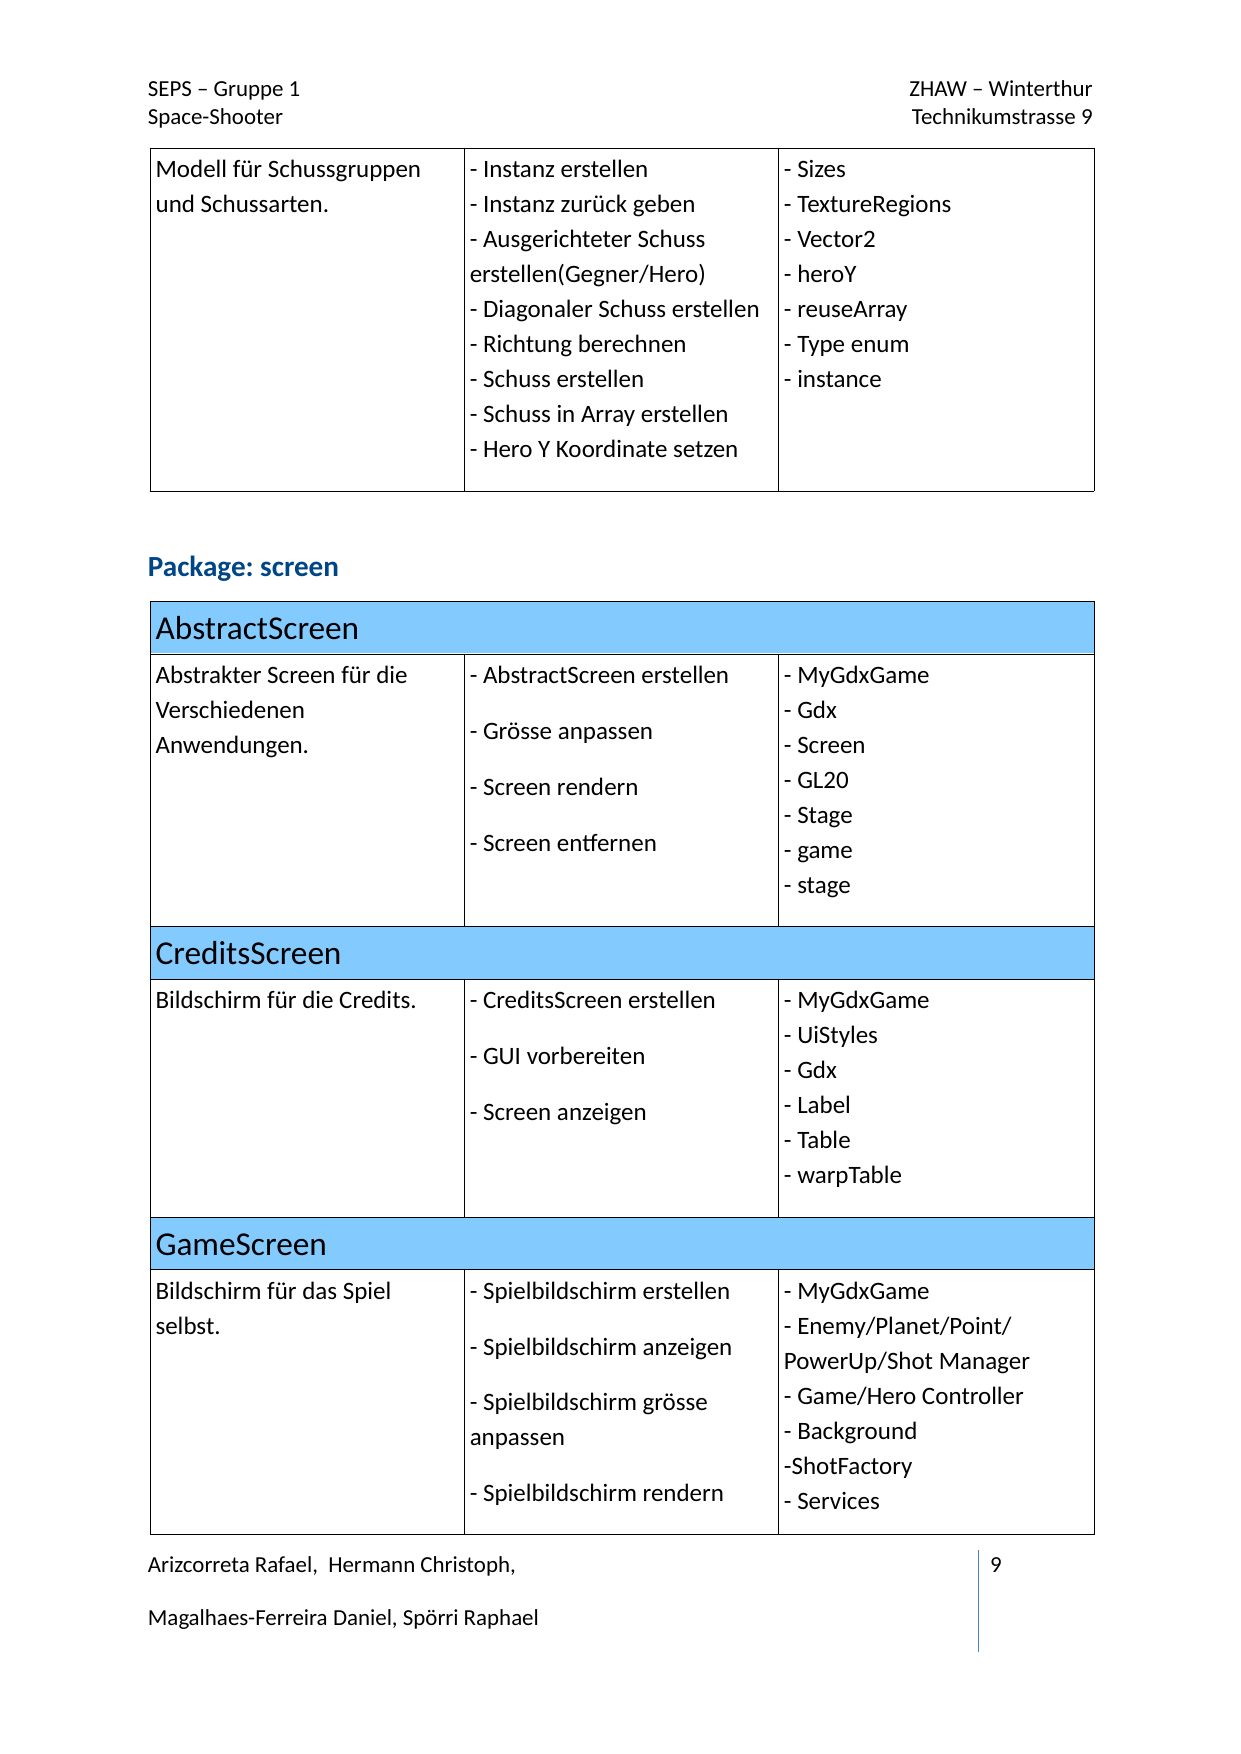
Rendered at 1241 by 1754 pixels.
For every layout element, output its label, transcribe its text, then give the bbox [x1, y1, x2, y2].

table_cell Bildschirm für die Credits. [151, 980, 464, 1217]
table_header AbstractScreen [151, 602, 1094, 653]
subtitle Package: screen [148, 548, 1093, 583]
table_cell - Sizes - TextureRegions - Vector2 - heroY - reuseArray - Type enum - instance [779, 149, 1094, 491]
table_cell - AbstractScreen erstellen - Grösse anpassen - Screen rendern - Screen entfernen [465, 655, 778, 926]
table_cell CreditsScreen [151, 927, 1094, 979]
table_cell - CreditsScreen erstellen - GUI vorbereiten - Screen anzeigen [465, 980, 778, 1217]
table_cell Modell für Schussgruppen und Schussarten. [151, 149, 464, 491]
table_cell - Instanz erstellen - Instanz zurück geben - Ausgerichteter Schuss erstellen(Gegner/Hero) - Diagonaler Schuss erstellen - Richtung berechnen - Schuss erstellen - Schuss in Array erstellen - Hero Y Koordinate setzen [465, 149, 778, 491]
table_cell - MyGdxGame - UiStyles - Gdx - Label - Table - warpTable [779, 980, 1094, 1217]
table_cell GameScreen [151, 1218, 1094, 1269]
table_cell Bildschirm für das Spiel selbst. [151, 1270, 464, 1534]
table_cell - MyGdxGame - Enemy/Planet/Point/ PowerUp/Shot Manager - Game/Hero Controller - Background -ShotFactory - Services [779, 1270, 1094, 1534]
table_cell - Spielbildschirm erstellen - Spielbildschirm anzeigen - Spielbildschirm grösse anpassen - Spielbildschirm rendern [465, 1270, 778, 1534]
table_cell - MyGdxGame - Gdx - Screen - GL20 - Stage - game - stage [779, 655, 1094, 926]
table_cell Abstrakter Screen für die Verschiedenen Anwendungen. [151, 655, 464, 926]
